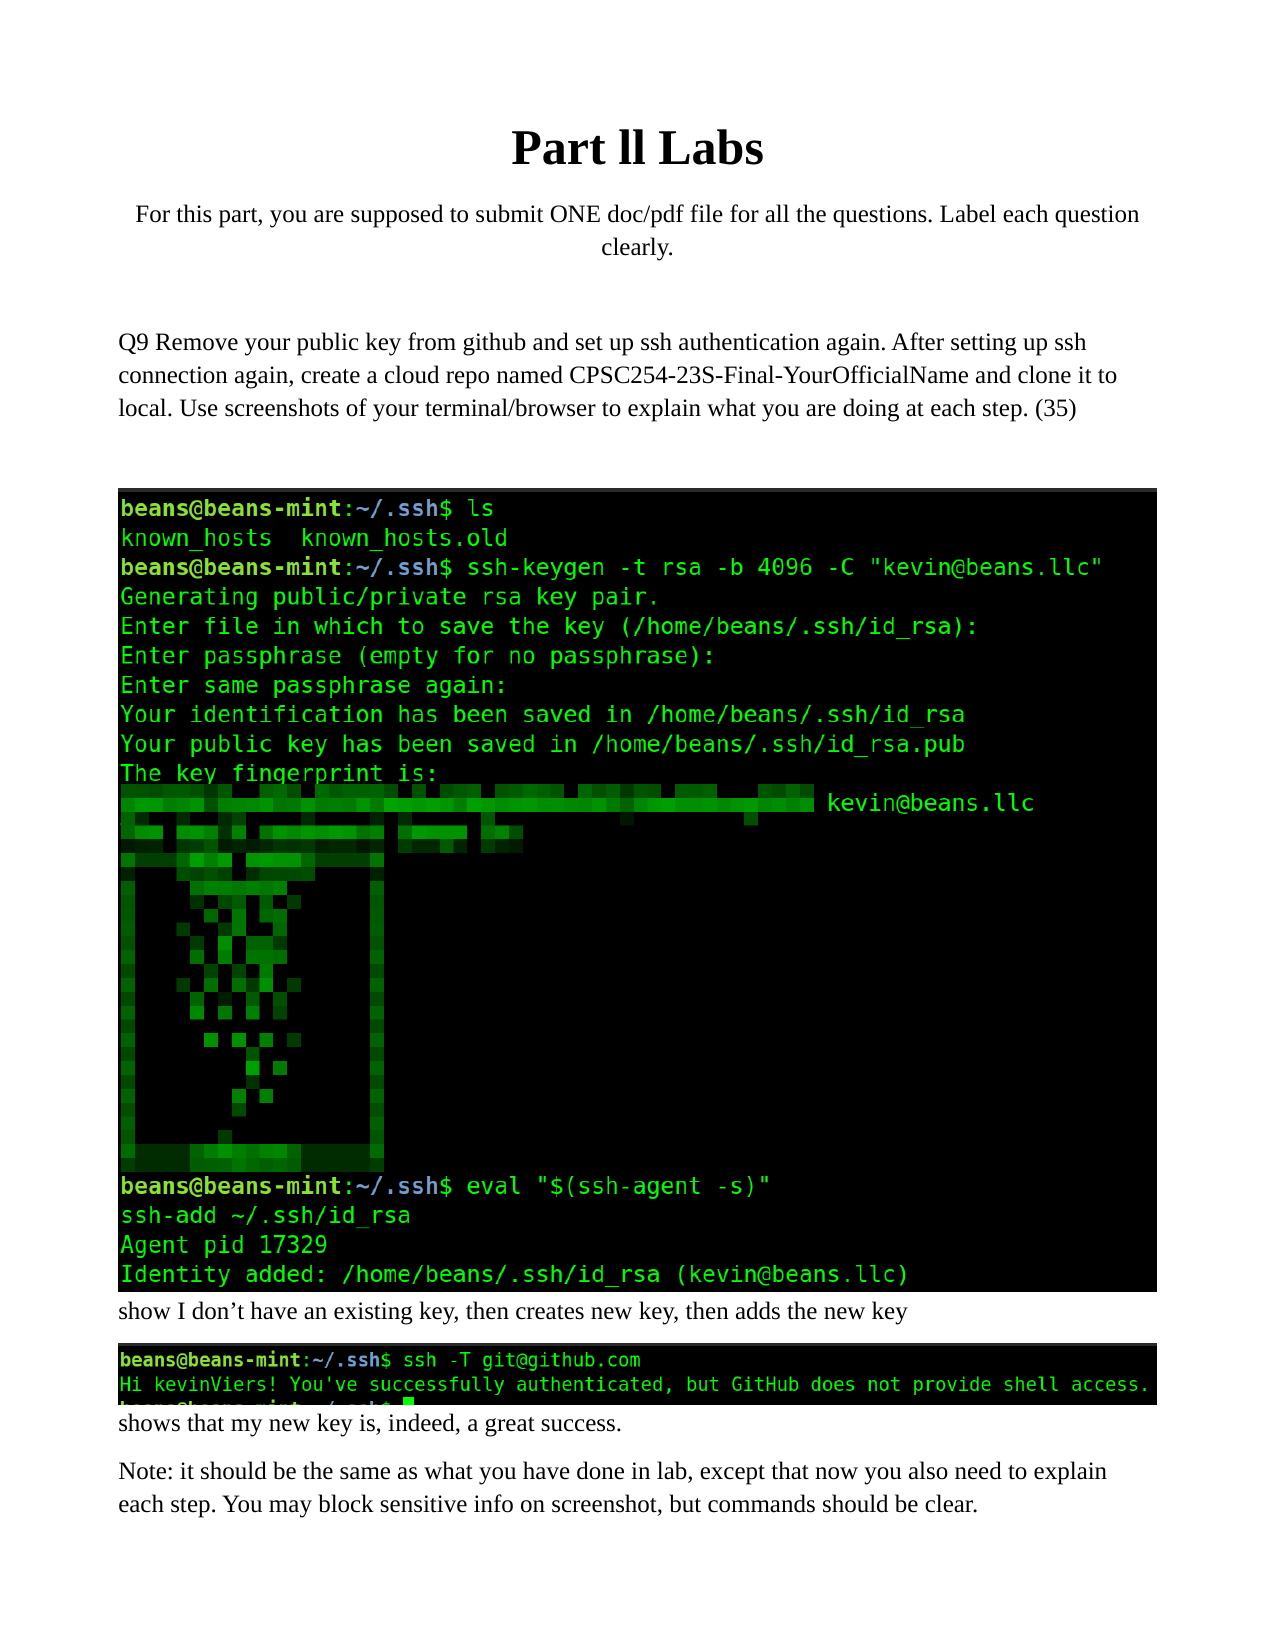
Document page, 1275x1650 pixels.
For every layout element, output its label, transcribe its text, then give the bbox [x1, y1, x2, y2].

text For this part, you are supposed to submit ONE doc/pdf file for all the questions. Label each question clearly. [118, 199, 1157, 261]
text show I don’t have an existing key, then creates new key, then adds the new key [118, 1292, 1157, 1324]
picture [118, 1343, 1157, 1405]
picture [118, 488, 1157, 1292]
text Part ll Labs [118, 118, 1157, 176]
text Q9 Remove your public key from github and set up ssh authentication again. After setting up ssh connection again, create a cloud repo named CPSC254-23S-Final-YourOfficialName and clone it to local. Use screenshots of your terminal/browser to explain what you are doing at each step. (35) [118, 327, 1157, 422]
text Note: it should be the same as what you have done in lab, except that now you also need to explain each step. You may block sensitive info on screenshot, but commands should be clear. [118, 1456, 1157, 1518]
text shows that my new key is, indeed, a great success. [118, 1405, 1157, 1437]
